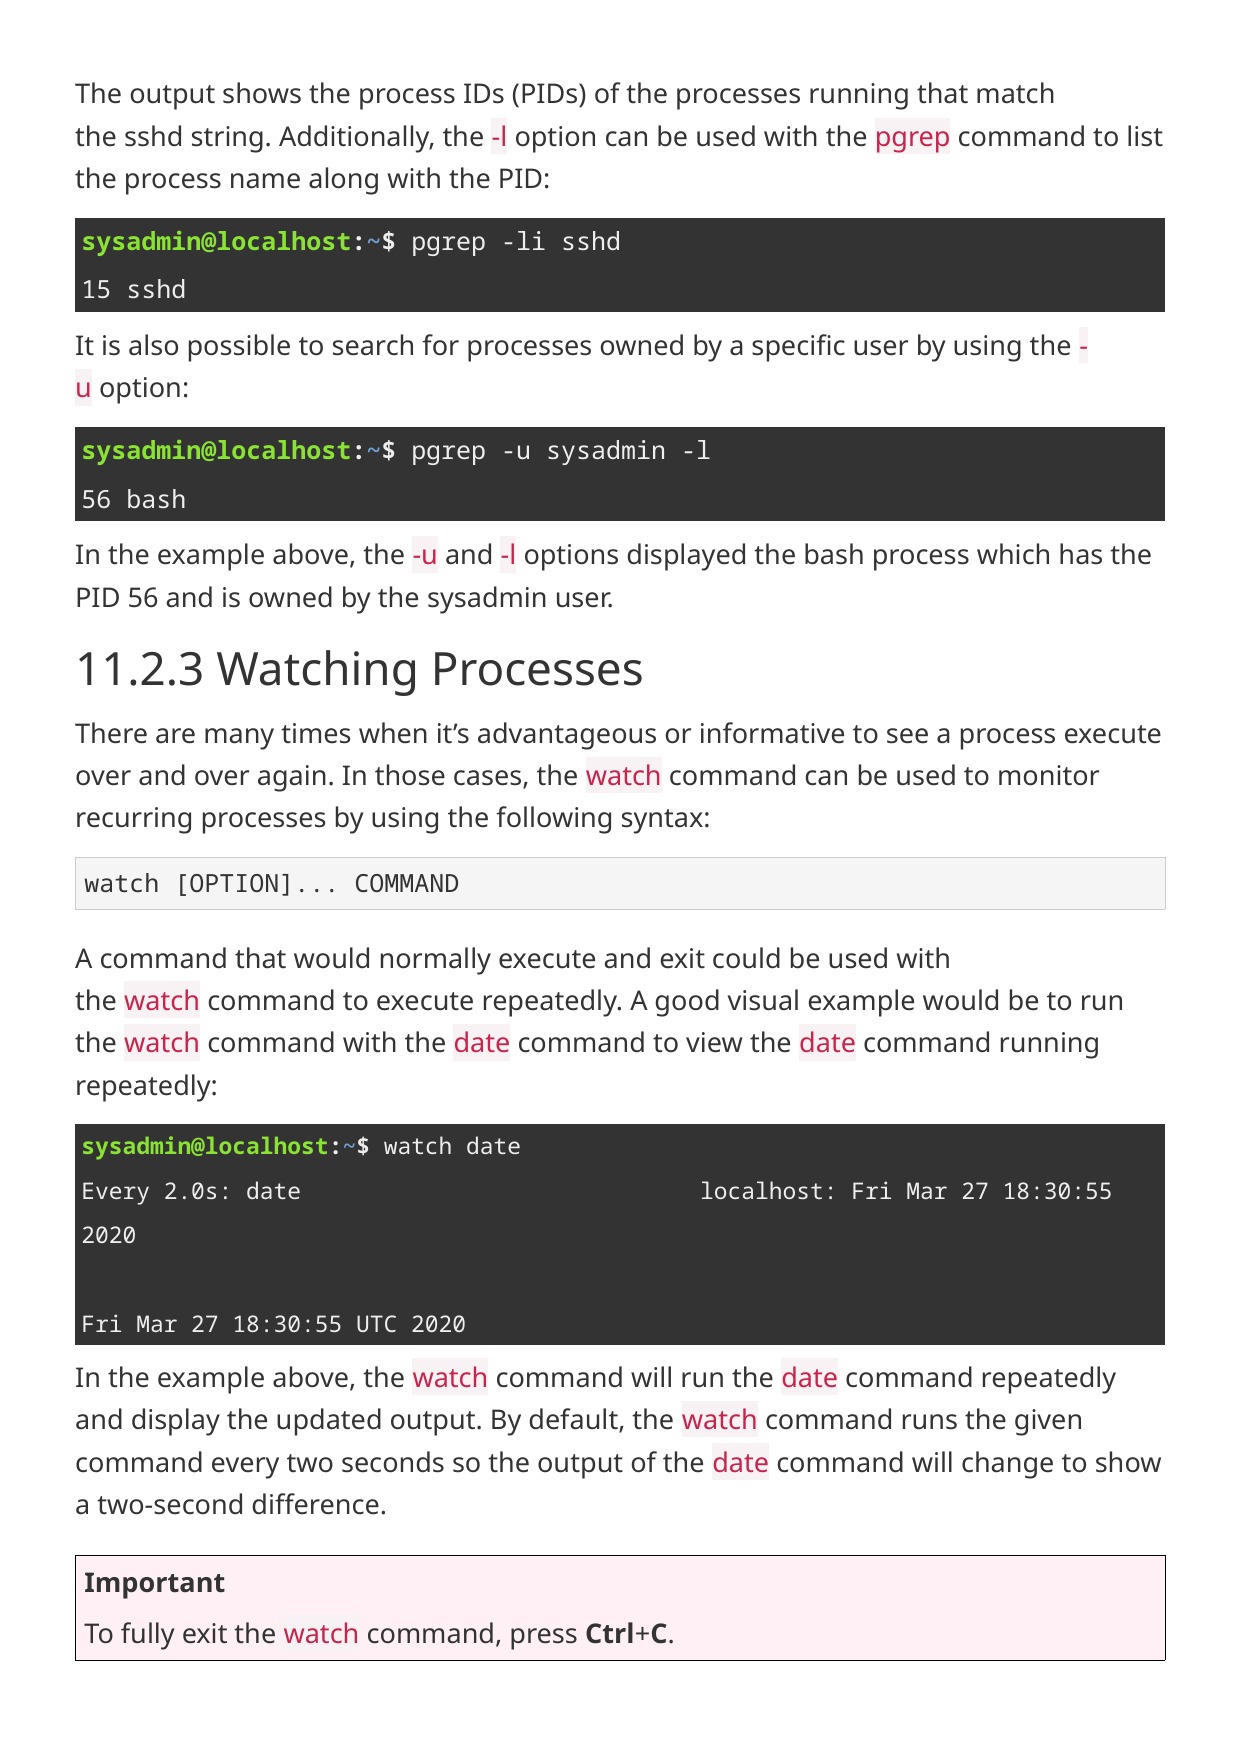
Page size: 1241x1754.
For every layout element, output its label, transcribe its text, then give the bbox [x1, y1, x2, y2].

text It is also possible to search for processes owned by a specific user by using the -u option: [75, 327, 1165, 406]
text In the example above, the -u and -l options displayed the bash process which has the PID 56 and is owned by the sysadmin user. [75, 536, 1165, 615]
subtitle 11.2.3 Watching Processes [75, 636, 1165, 698]
text sysadmin@localhost:~$ pgrep -li sshd [75, 218, 1165, 258]
text watch [OPTION]... COMMAND [76, 858, 1165, 909]
text The output shows the process IDs (PIDs) of the processes running that match the sshd string. Additionally, the -l option can be used with the pgrep command to list the process name along with the PID: [75, 75, 1165, 197]
text Every 2.0s: date localhost: Fri Mar 27 18:30:55 2020 [75, 1169, 1165, 1250]
text Important [76, 1556, 1165, 1601]
text A command that would normally execute and exit could be used with the watch command to execute repeatedly. A good visual example would be to run the watch command with the date command to view the date command running repeatedly: [75, 939, 1165, 1103]
text To fully exit the watch command, press Ctrl+C. [76, 1605, 1165, 1660]
text Fri Mar 27 18:30:55 UTC 2020 [75, 1302, 1165, 1345]
text sysadmin@localhost:~$ pgrep -u sysadmin -l [75, 427, 1165, 467]
text 15 sshd [75, 266, 1165, 312]
text There are many times when it’s advantageous or informative to see a process execute over and over again. In those cases, the watch command can be used to monitor recurring processes by using the following syntax: [75, 714, 1165, 836]
text sysadmin@localhost:~$ watch date [75, 1124, 1165, 1162]
text 56 bash [75, 475, 1165, 521]
text In the example above, the watch command will run the date command repeatedly and display the updated output. By default, the watch command runs the given command every two seconds so the output of the date command will change to show a two-second difference. [75, 1358, 1165, 1522]
